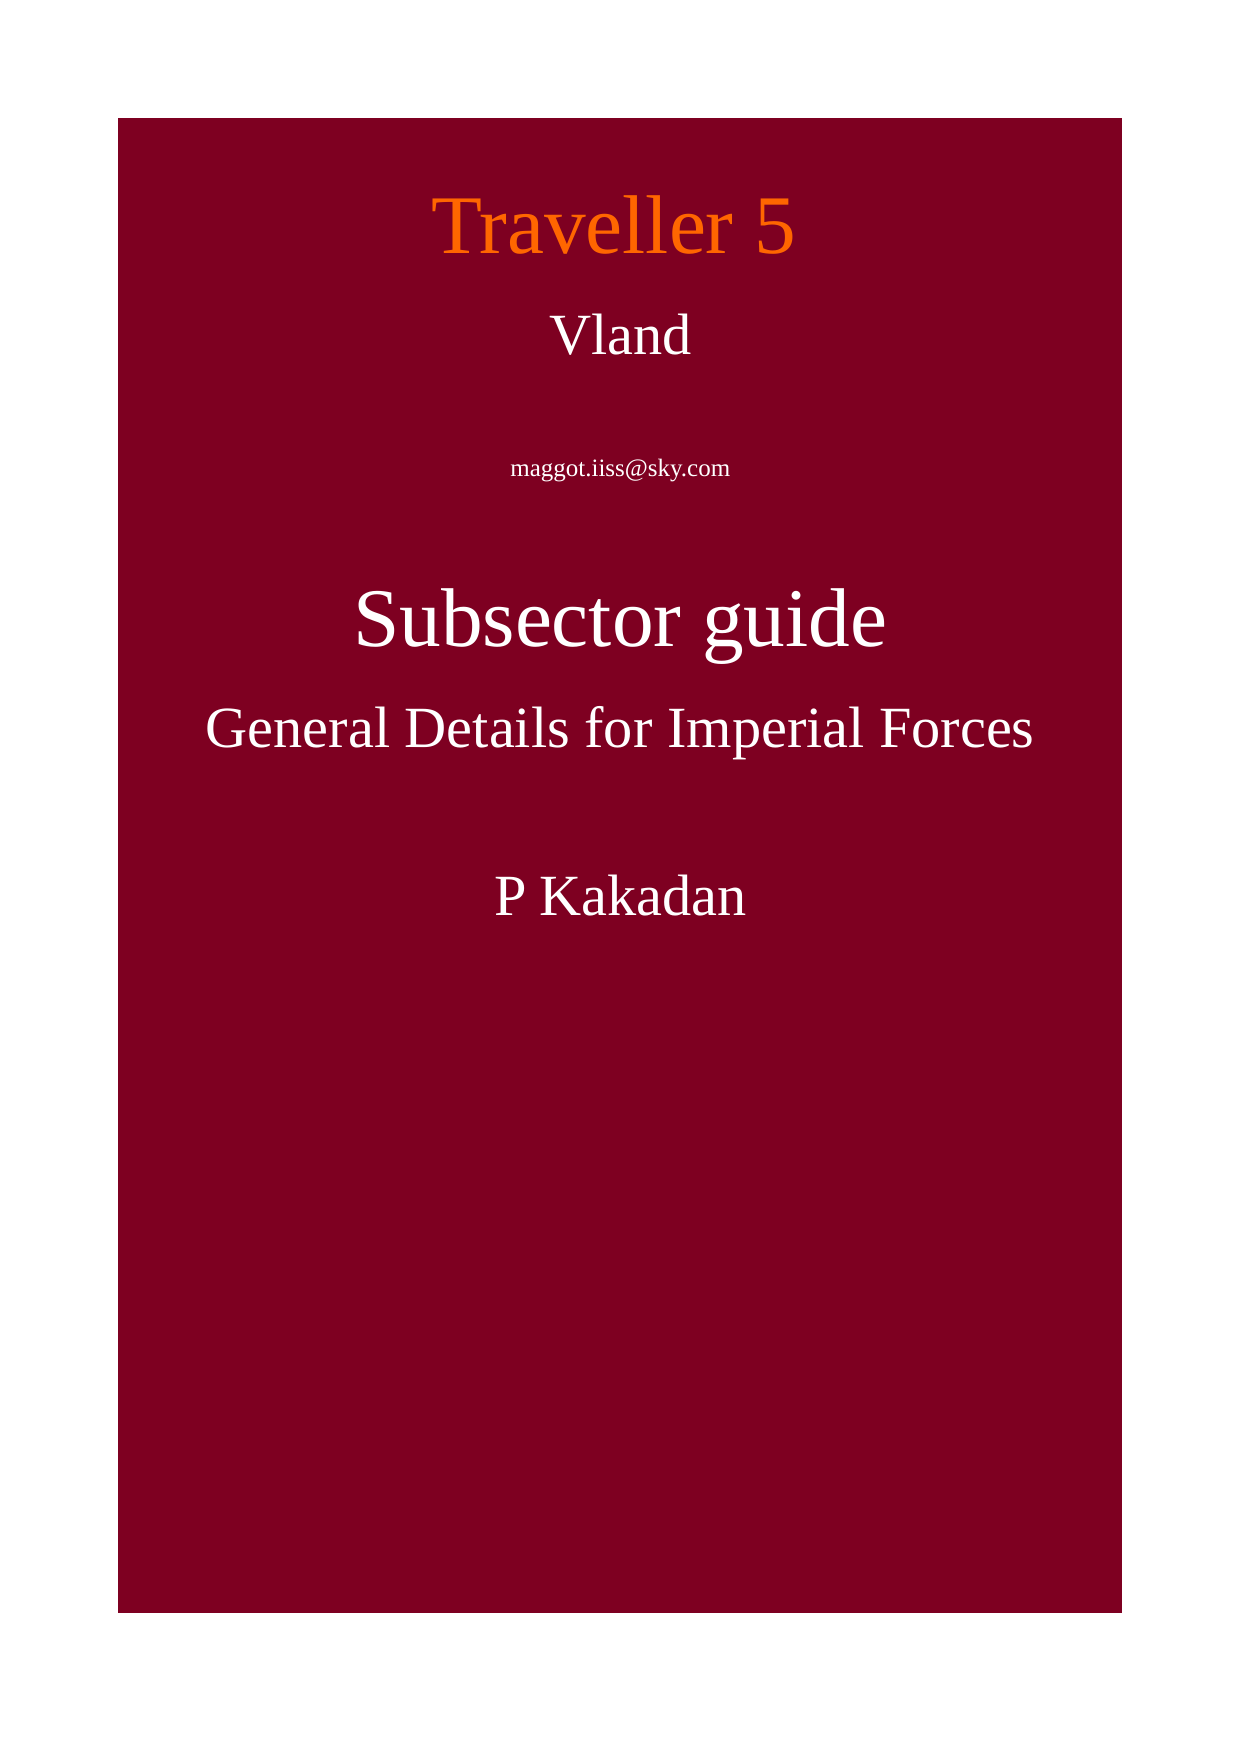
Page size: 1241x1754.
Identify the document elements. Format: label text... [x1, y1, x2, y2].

text Traveller 5 [118, 176, 1122, 271]
text P Kakadan [118, 861, 1122, 928]
text Vland [118, 300, 1122, 367]
text maggot.iiss@sky.com [118, 453, 1122, 482]
text General Details for Imperial Forces [118, 693, 1122, 760]
text Subsector guide [118, 568, 1122, 664]
